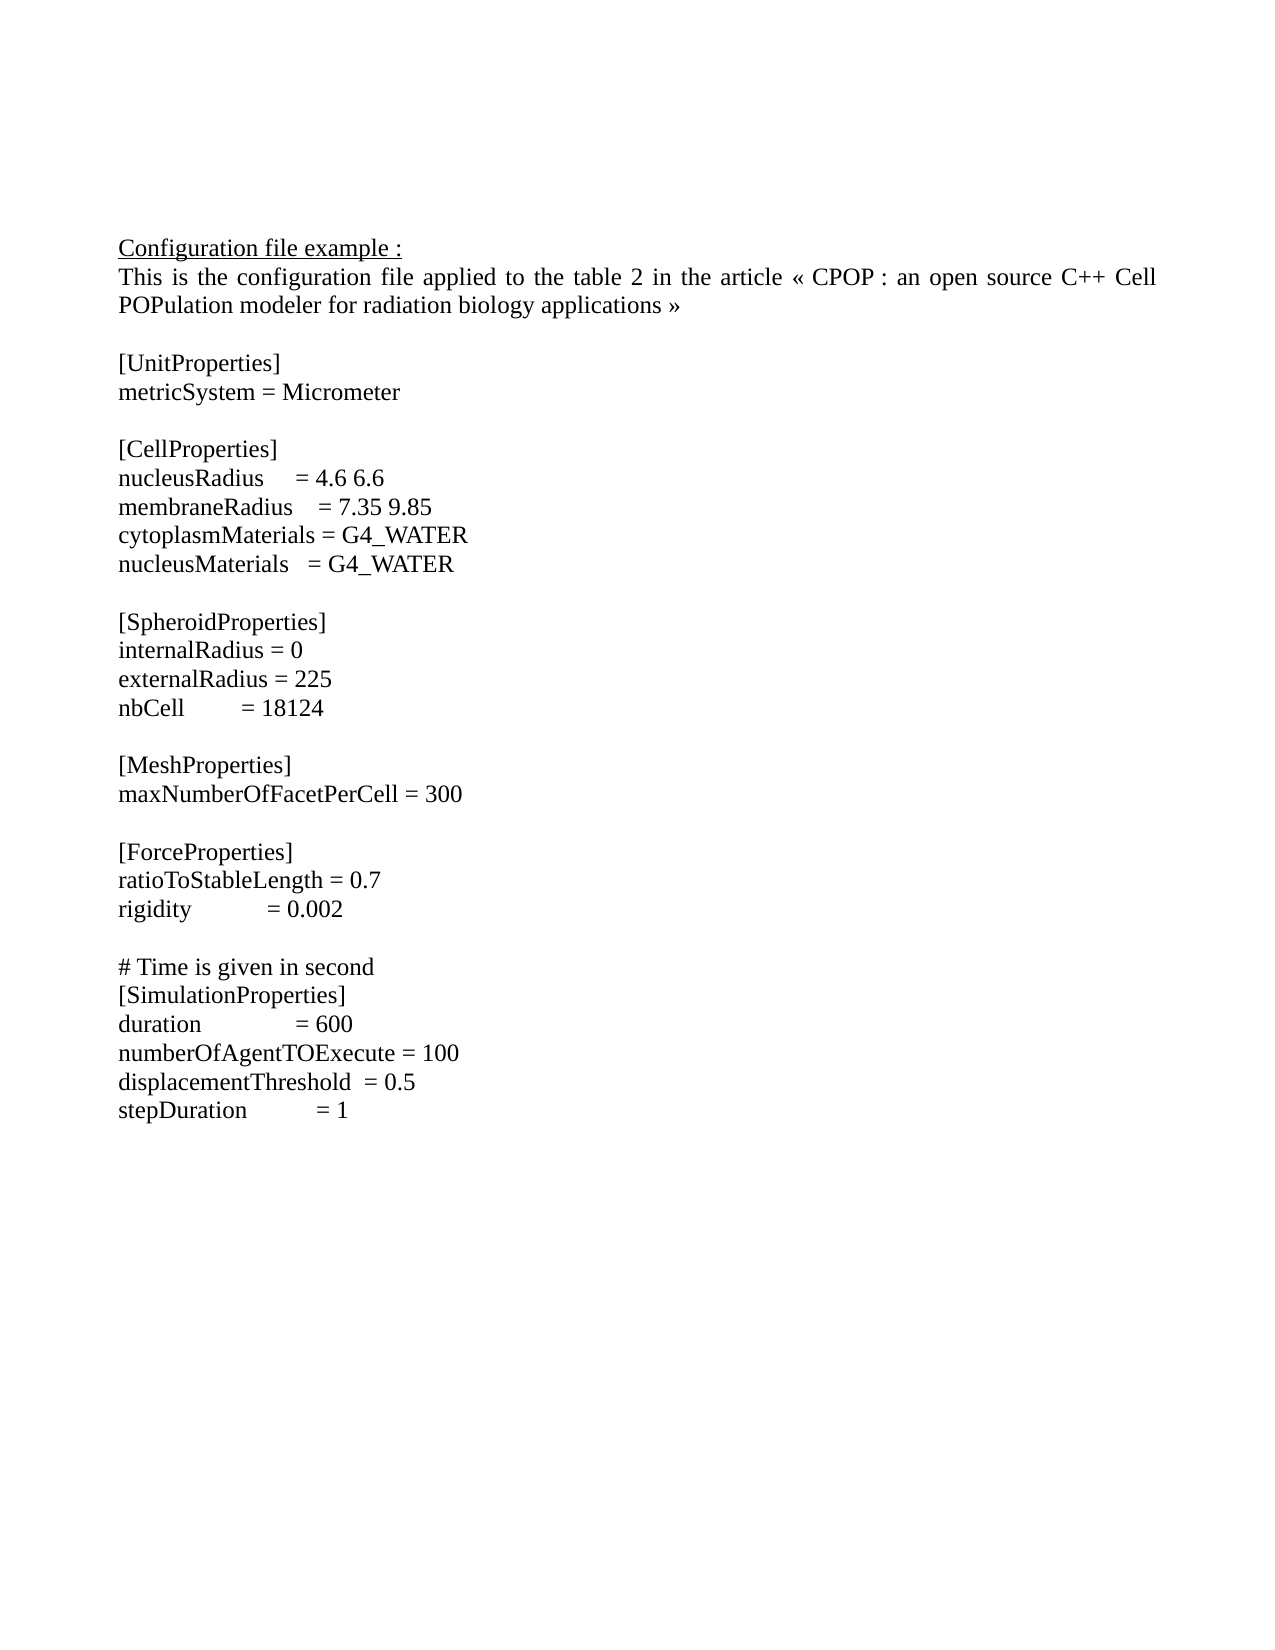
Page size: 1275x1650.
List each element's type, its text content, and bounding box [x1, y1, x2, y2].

text stepDuration = 1 [118, 1096, 1157, 1124]
text [CellProperties] [118, 434, 1157, 463]
text numberOfAgentTOExecute = 100 [118, 1038, 1157, 1067]
text ratioToStableLength = 0.7 [118, 866, 1157, 894]
text rigidity = 0.002 [118, 894, 1157, 923]
text Configuration file example : [118, 233, 1157, 262]
text nucleusRadius = 4.6 6.6 [118, 463, 1157, 492]
text maxNumberOfFacetPerCell = 300 [118, 779, 1157, 808]
text # Time is given in second [118, 952, 1157, 981]
text [SimulationProperties] [118, 981, 1157, 1009]
text membraneRadius = 7.35 9.85 [118, 492, 1157, 521]
text [ForceProperties] [118, 837, 1157, 866]
text nucleusMaterials = G4_WATER [118, 549, 1157, 578]
text nbCell = 18124 [118, 693, 1157, 722]
text [SpheroidProperties] [118, 607, 1157, 636]
text This is the configuration file applied to the table 2 in the article « CPOP : an open source C++ Cell POPulation modeler for radiation biology applications » [118, 262, 1157, 319]
text cytoplasmMaterials = G4_WATER [118, 521, 1157, 549]
text internalRadius = 0 [118, 636, 1157, 664]
text displacementThreshold = 0.5 [118, 1067, 1157, 1096]
text duration = 600 [118, 1009, 1157, 1038]
text externalRadius = 225 [118, 664, 1157, 693]
text [UnitProperties] [118, 348, 1157, 377]
text metricSystem = Micrometer [118, 377, 1157, 406]
text [MeshProperties] [118, 751, 1157, 779]
